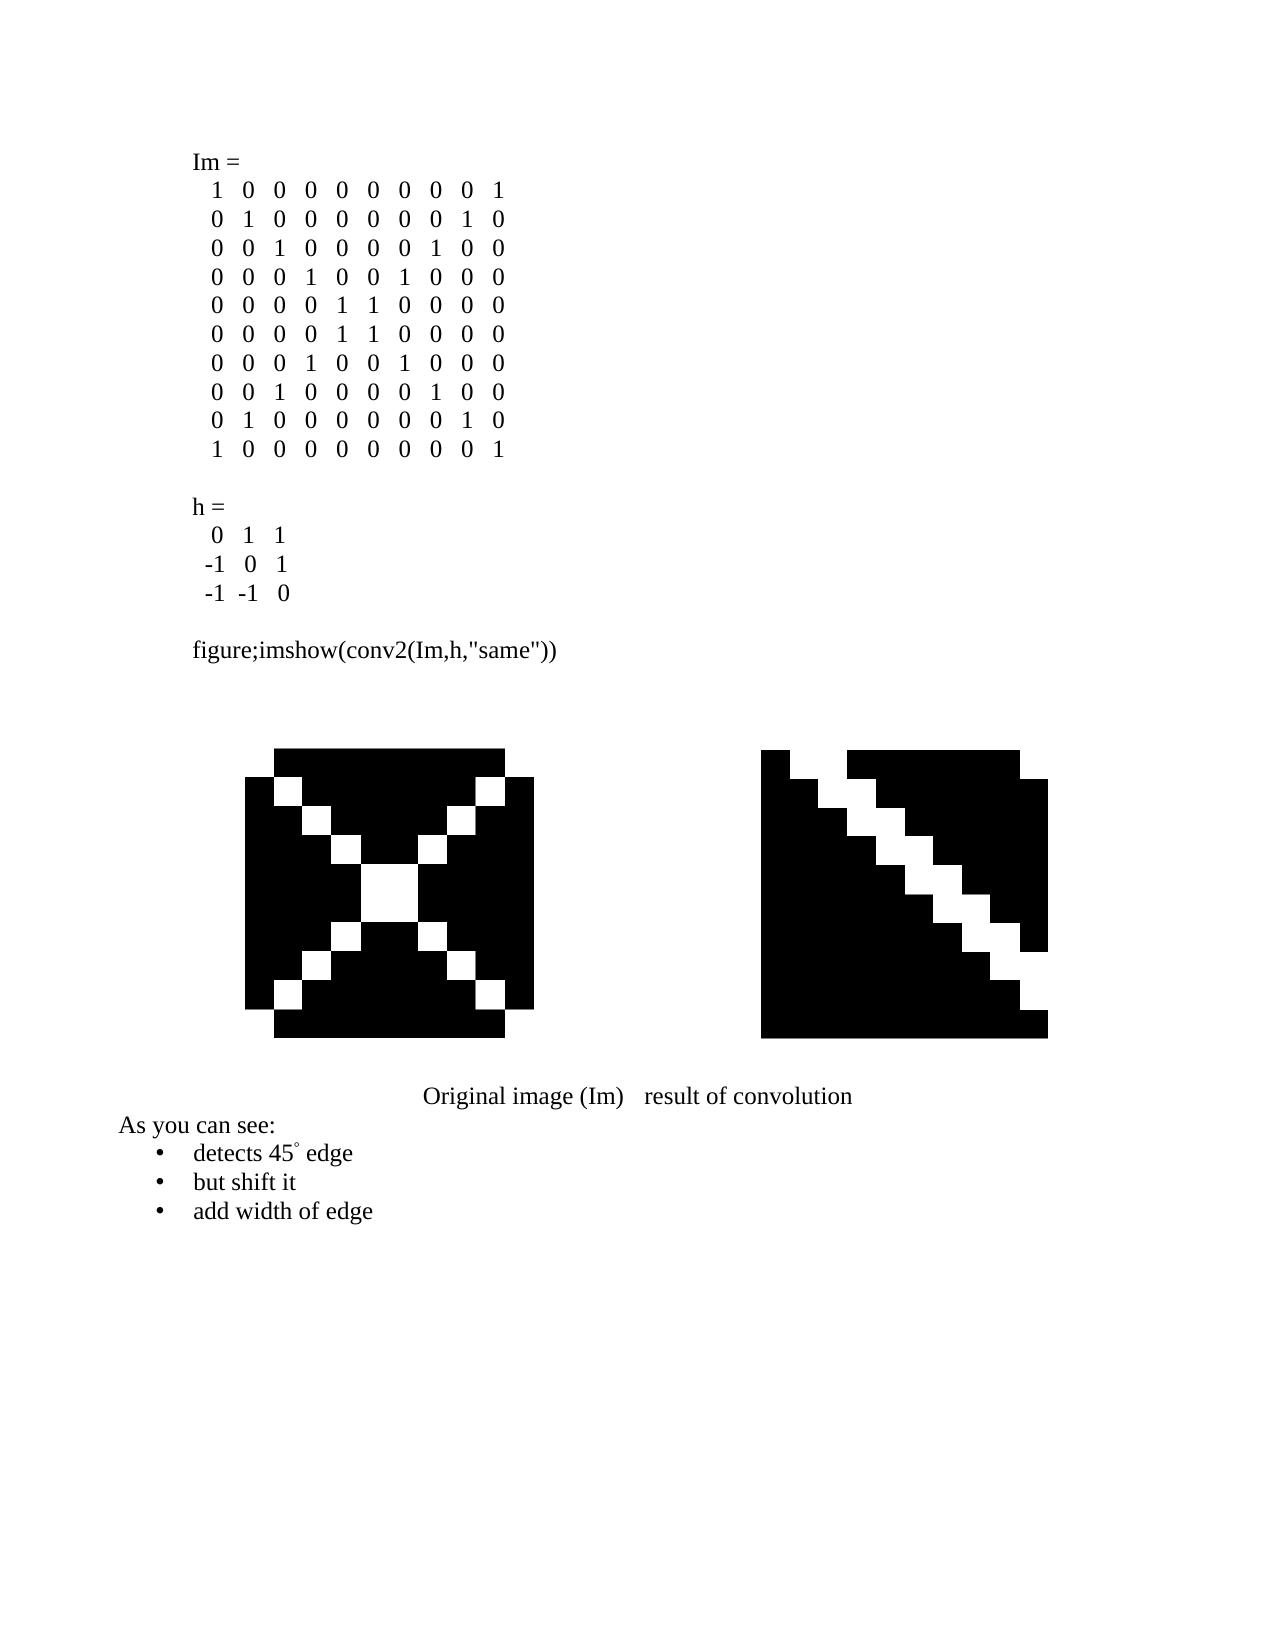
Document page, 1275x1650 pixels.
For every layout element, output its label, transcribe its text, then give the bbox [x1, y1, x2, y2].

text 0 1 0 0 0 0 0 0 1 0 [192, 406, 1157, 434]
text 0 0 0 0 1 1 0 0 0 0 [192, 319, 1157, 348]
text 0 1 0 0 0 0 0 0 1 0 [192, 204, 1157, 233]
list but shift it [156, 1167, 1157, 1196]
text 0 0 0 1 0 0 1 0 0 0 [192, 348, 1157, 377]
picture [661, 723, 1131, 1076]
text 0 0 1 0 0 0 0 1 0 0 [192, 233, 1157, 262]
list add width of edge [156, 1196, 1157, 1225]
text 0 0 0 0 1 1 0 0 0 0 [192, 291, 1157, 319]
text Original image (Im) result of convolution [118, 1081, 1157, 1110]
text 0 0 1 0 0 0 0 1 0 0 [192, 377, 1157, 406]
text 1 0 0 0 0 0 0 0 0 1 [192, 434, 1157, 463]
text 0 0 0 1 0 0 1 0 0 0 [192, 262, 1157, 291]
text Im = [192, 147, 1157, 176]
text -1 -1 0 [192, 578, 1157, 607]
text As you can see: [118, 1110, 1157, 1138]
text figure;imshow(conv2(Im,h,"same")) [192, 636, 1157, 664]
text 1 0 0 0 0 0 0 0 0 1 [192, 176, 1157, 204]
picture [144, 721, 617, 1076]
text -1 0 1 [192, 549, 1157, 578]
text h = [192, 492, 1157, 521]
text 0 1 1 [192, 521, 1157, 549]
list detects 45° edge [156, 1138, 1157, 1167]
